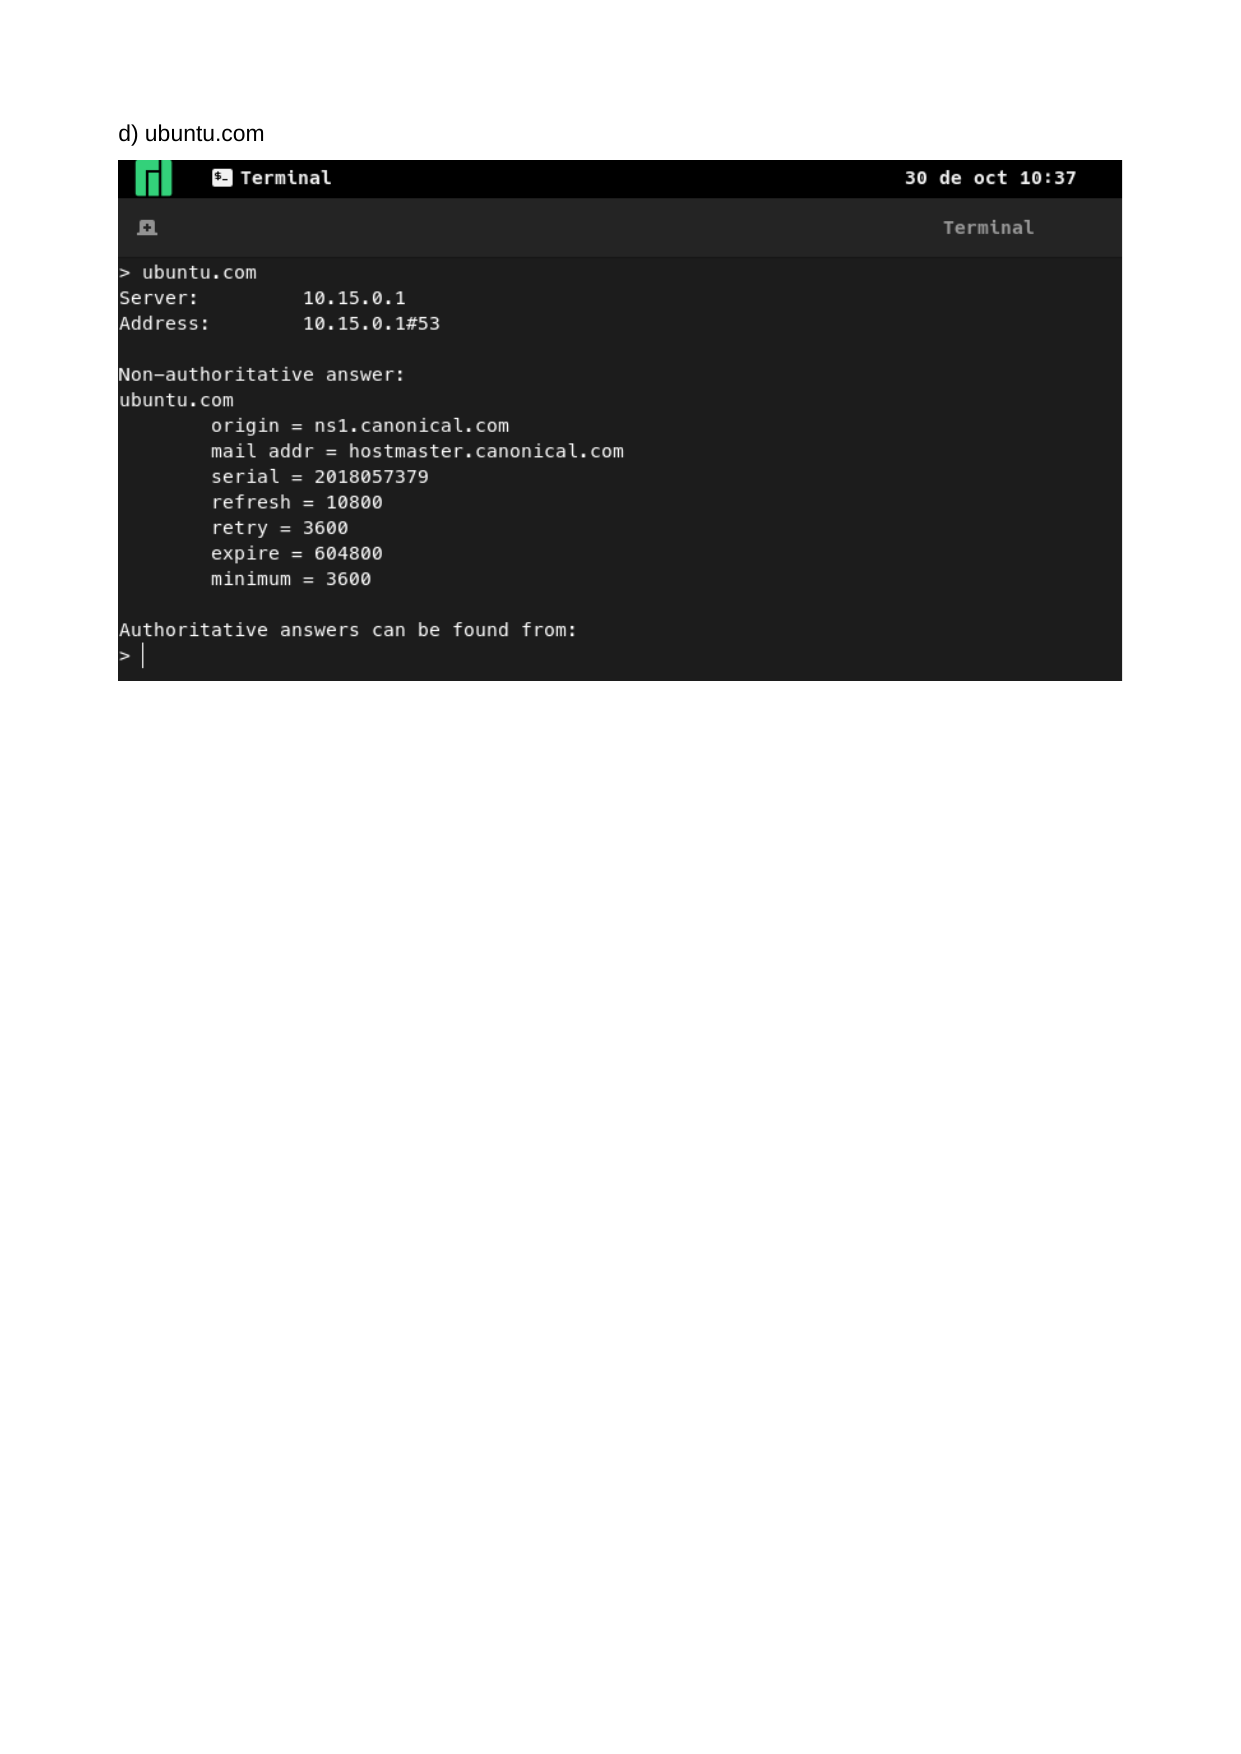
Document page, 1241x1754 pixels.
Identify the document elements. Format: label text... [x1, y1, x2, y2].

text d) ubuntu.com [118, 118, 1122, 146]
picture [118, 160, 1123, 681]
